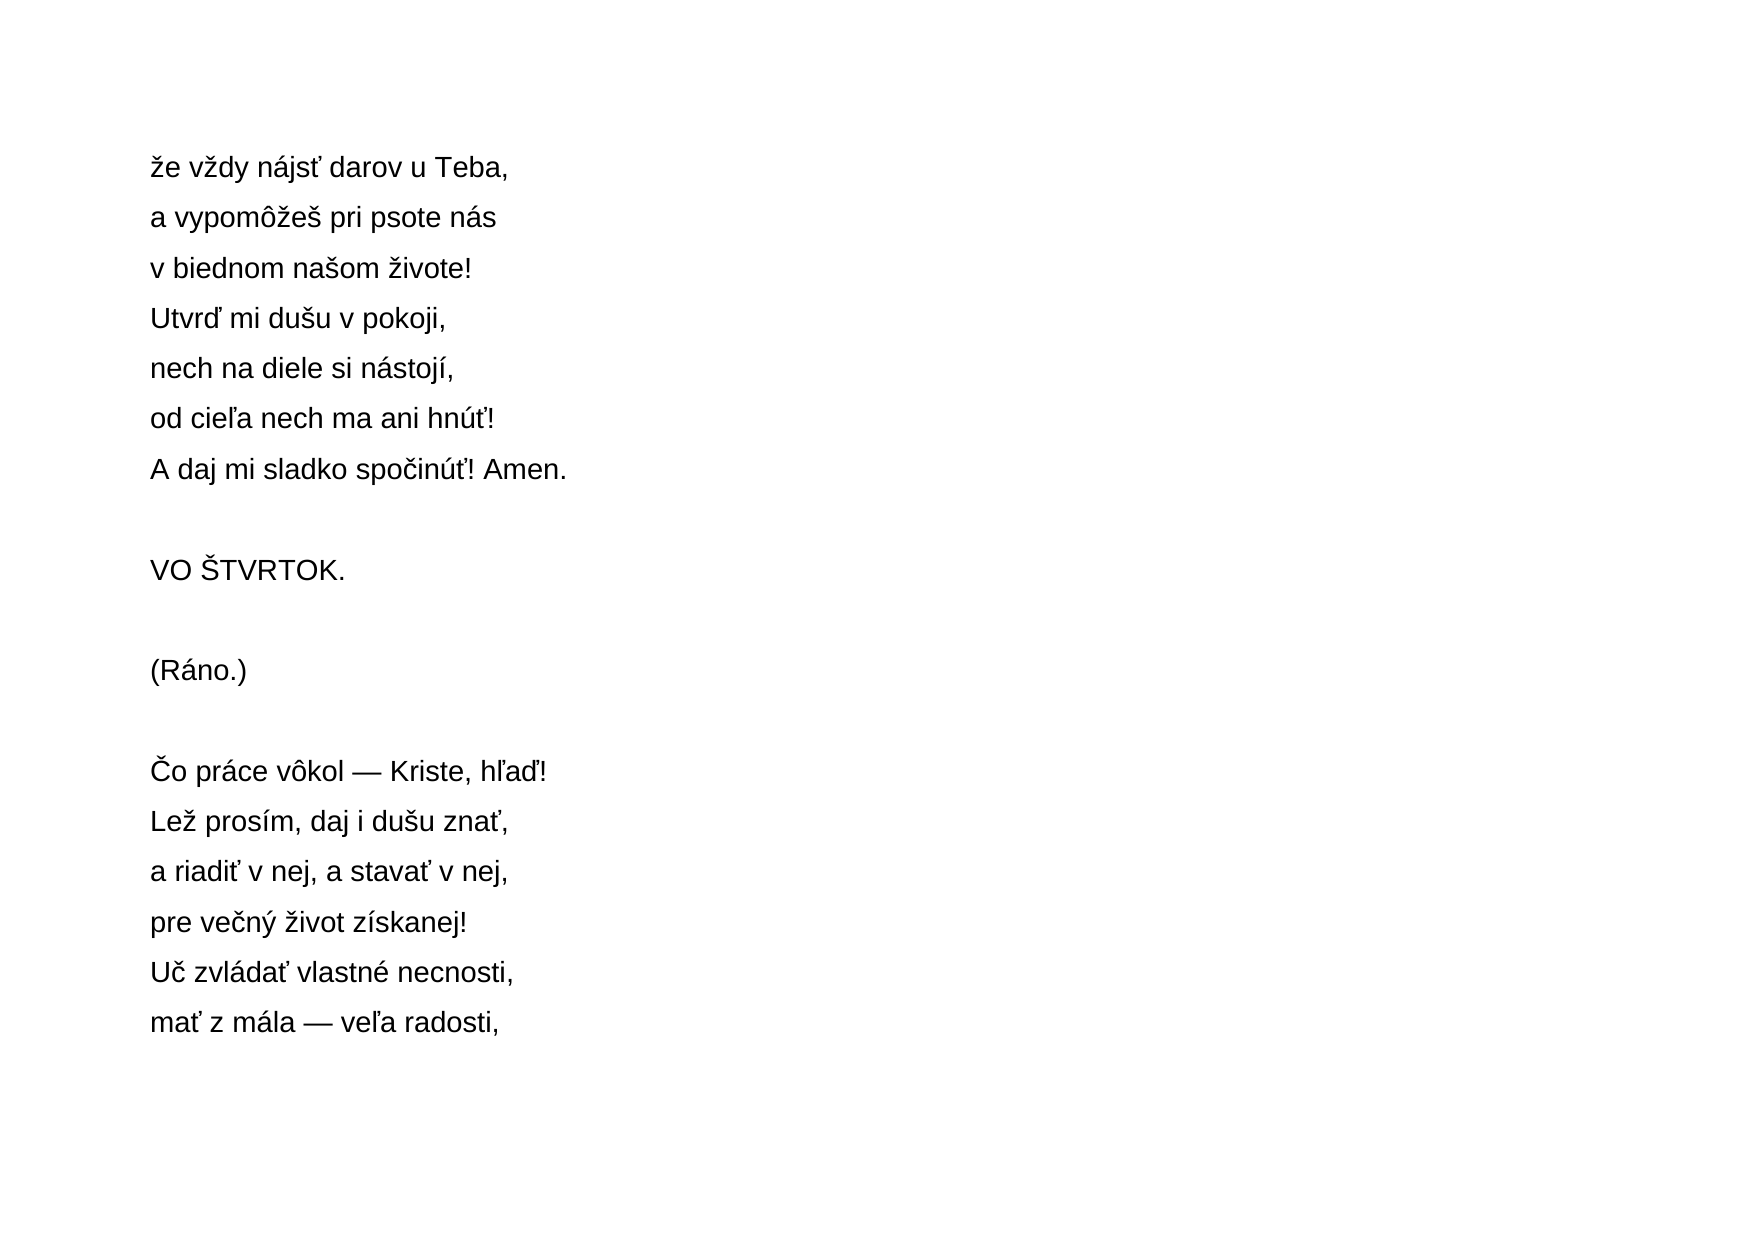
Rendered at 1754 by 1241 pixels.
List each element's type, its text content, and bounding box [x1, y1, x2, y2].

text Čo práce vôkol — Kriste, hľaď! [150, 754, 1243, 787]
text v biednom našom živote! [150, 251, 1243, 284]
text (Ráno.) [150, 653, 1243, 687]
text Lež prosím, daj i dušu znať, [150, 804, 1243, 838]
text mať z mála — veľa radosti, [150, 1005, 1243, 1039]
text pre večný život získanej! [150, 905, 1243, 938]
text a vypomôžeš pri psote nás [150, 200, 1243, 234]
text a riadiť v nej, a stavať v nej, [150, 854, 1243, 888]
subtitle VO ŠTVRTOK. [150, 552, 1243, 586]
text Utvrď mi dušu v pokoji, [150, 301, 1243, 334]
text Uč zvládať vlastné necnosti, [150, 955, 1243, 988]
text A daj mi sladko spočinúť! Amen. [150, 452, 1243, 485]
text od cieľa nech ma ani hnúť! [150, 402, 1243, 435]
text nech na diele si nástojí, [150, 351, 1243, 385]
text že vždy nájsť darov u Teba, [150, 150, 1243, 183]
